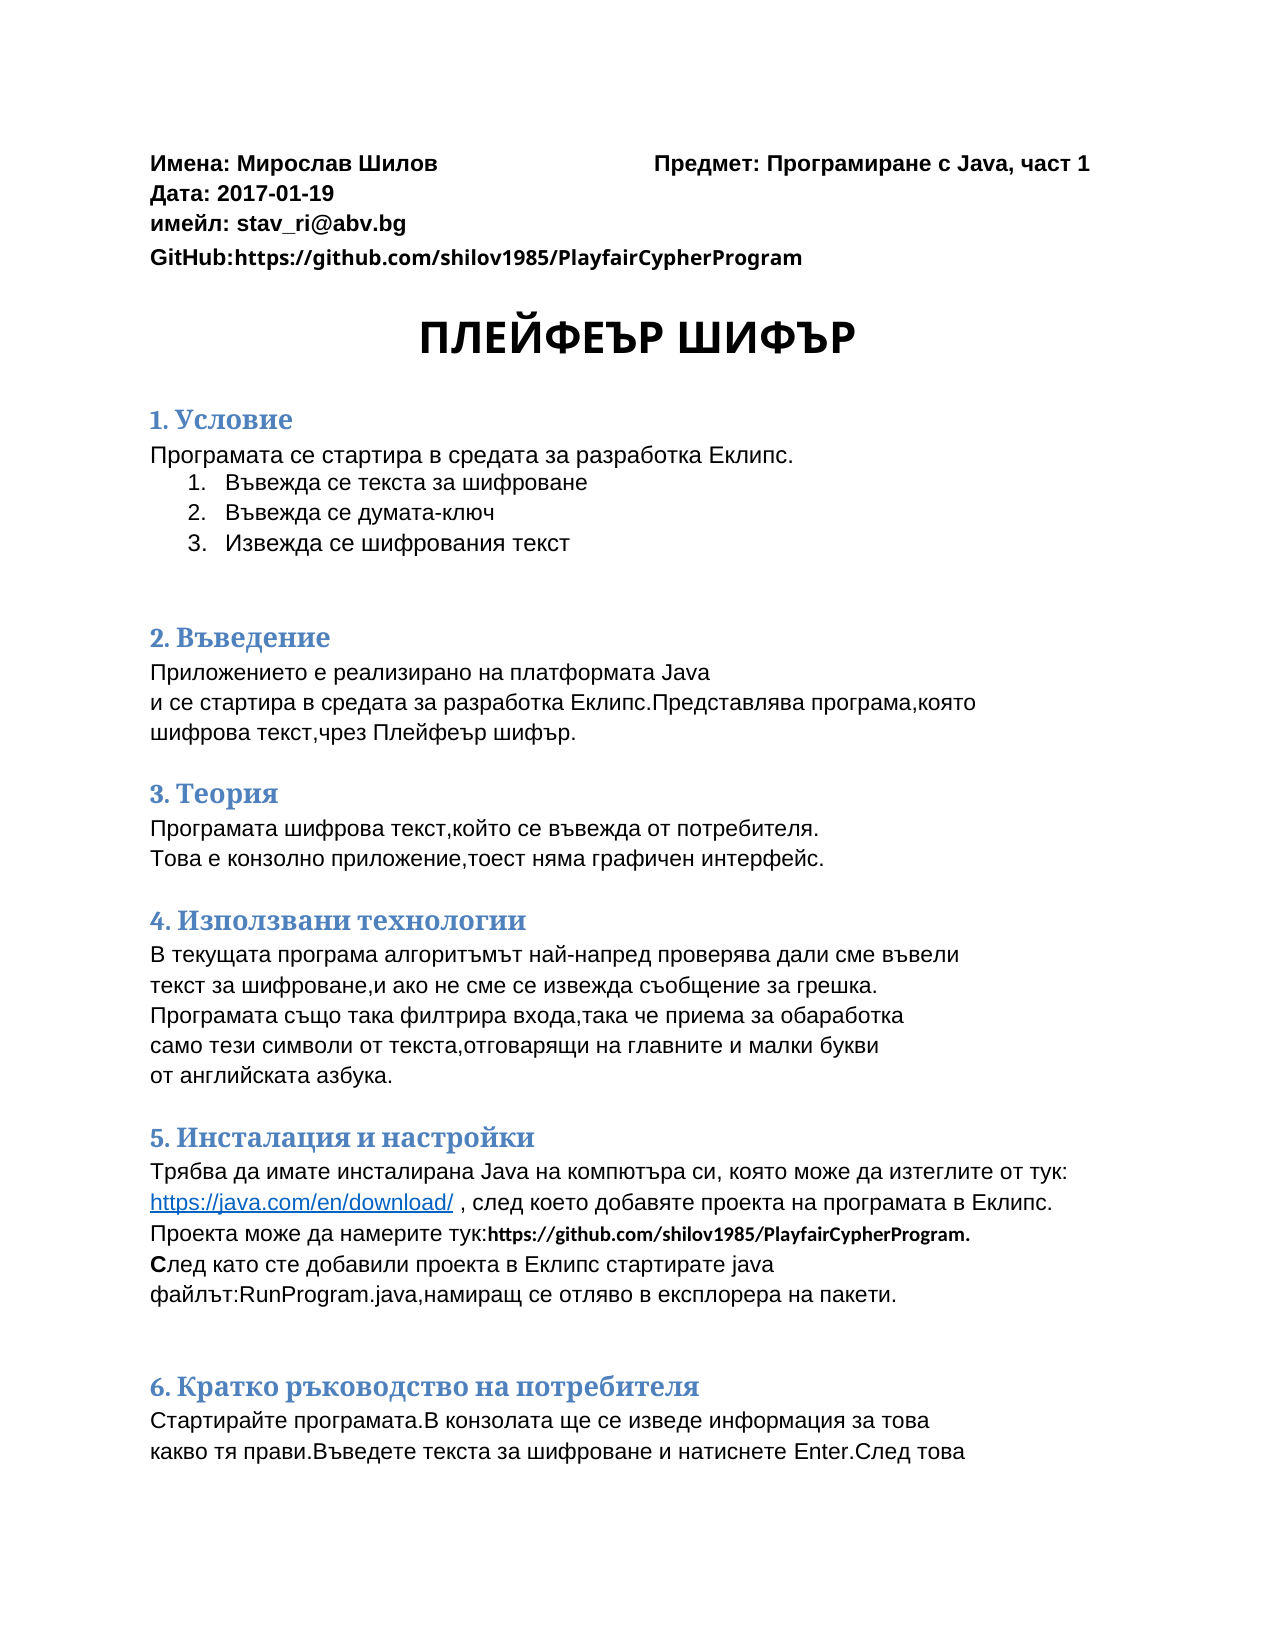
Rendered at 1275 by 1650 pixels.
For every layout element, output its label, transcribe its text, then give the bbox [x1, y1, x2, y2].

text само тези символи от текста,отговарящи на главните и малки букви [150, 1032, 1125, 1058]
title ПЛЕЙФЕЪР ШИФЪР [150, 307, 1125, 366]
text и се стартира в средата за разработка Еклипс.Представлява програма,която [150, 689, 1125, 715]
text какво тя прави.Въведете текста за шифроване и натиснете Enter.След това [150, 1438, 1125, 1464]
text Трябва да имате инсталирана Java на компютъра си, която може да изтеглите от тук: https://java.com/en/download/ , след което добавяте проекта на програмата в Еклипс. [150, 1158, 1125, 1215]
text В текущата програма алгоритъмът най-напред проверява дали сме въвели [150, 941, 1125, 968]
text 4. Използвани технологии [150, 906, 1125, 937]
list Въвежда се думата-ключ [187, 499, 1125, 525]
text Програмата шифрова текст,който се въвежда от потребителя. [150, 815, 1125, 841]
text Приложението е реализирано на платформата Java [150, 658, 1125, 685]
text 6. Кратко ръководство на потребителя [150, 1372, 1125, 1403]
text шифрова текст,чрез Плейфеър шифър. [150, 719, 1125, 745]
text GitHub:https://github.com/shilov1985/PlayfairCypherProgram [150, 241, 1125, 272]
text от английската азбука. [150, 1062, 1125, 1088]
text Стартирайте програмата.В конзолата ще се изведе информация за това [150, 1407, 1125, 1434]
text имейл: stav_ri@abv.bg [150, 210, 1125, 237]
list Извежда се шифрования текст [187, 529, 1125, 557]
text Дата: 2017-01-19 [150, 180, 1125, 207]
text 2. Въведение [150, 623, 1125, 654]
text Проекта може да намерите тук:https://github.com/shilov1985/PlayfairCypherProgram. [150, 1219, 1125, 1247]
text текст за шифроване,и ако не сме се извежда съобщение за грешка. [150, 972, 1125, 998]
text Това е конзолно приложение,тоест няма графичен интерфейс. [150, 845, 1125, 872]
text 1. Условие [150, 405, 1125, 437]
text 3. Теория [150, 779, 1125, 810]
text 5. Инсталация и настройки [150, 1123, 1125, 1154]
text Програмата се стартира в средата за разработка Еклипс. [150, 441, 1125, 469]
text Имена: Мирослав Шилов Предмет: Програмиране с Java, част 1 [150, 150, 1125, 176]
list Въвежда се текста за шифроване [187, 469, 1125, 495]
text Програмата също така филтрира входа,така че приема за обаработка [150, 1002, 1125, 1028]
text След като сте добавили проекта в Еклипс стартирате java файлът:RunProgram.java,намиращ се отляво в експлорера на пакети. [150, 1251, 1125, 1307]
